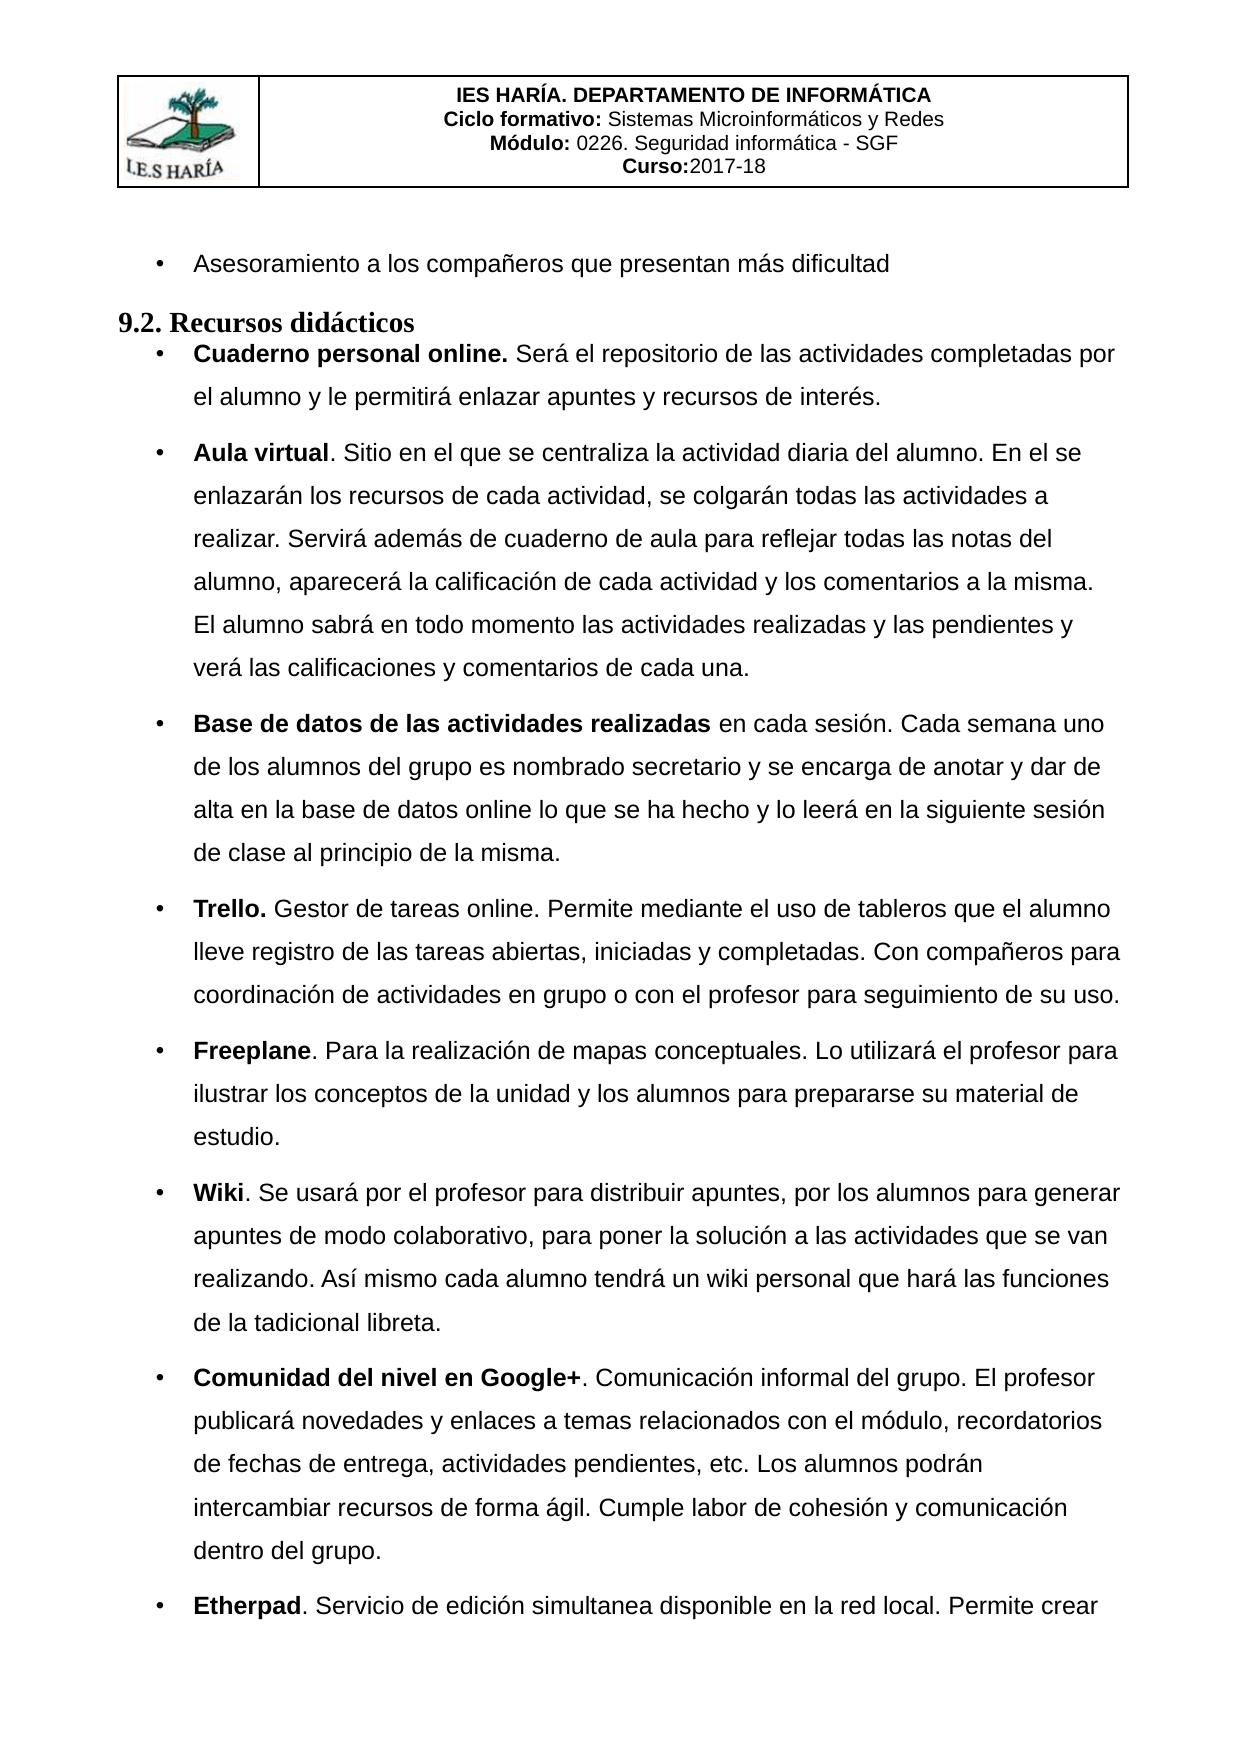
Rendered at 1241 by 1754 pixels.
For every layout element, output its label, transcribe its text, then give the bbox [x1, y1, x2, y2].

subtitle 9.2. Recursos didácticos [118, 305, 1122, 339]
list Asesoramiento a los compañeros que presentan más dificultad [156, 249, 1122, 278]
list Trello. Gestor de tareas online. Permite mediante el uso de tableros que el alumno lleve registro de las tareas abiertas, iniciadas y completadas. Con compañeros para coordinación de actividades en grupo o con el profesor para seguimiento de su uso. [156, 894, 1122, 1009]
list Comunidad del nivel en Google+. Comunicación informal del grupo. El profesor publicará novedades y enlaces a temas relacionados con el módulo, recordatorios de fechas de entrega, actividades pendientes, etc. Los alumnos podrán intercambiar recursos de forma ágil. Cumple labor de cohesión y comunicación dentro del grupo. [156, 1363, 1122, 1564]
list Wiki. Se usará por el profesor para distribuir apuntes, por los alumnos para generar apuntes de modo colaborativo, para poner la solución a las actividades que se van realizando. Así mismo cada alumno tendrá un wiki personal que hará las funciones de la tadicional libreta. [156, 1178, 1122, 1336]
list Freeplane. Para la realización de mapas conceptuales. Lo utilizará el profesor para ilustrar los conceptos de la unidad y los alumnos para prepararse su material de estudio. [156, 1036, 1122, 1151]
list Etherpad. Servicio de edición simultanea disponible en la red local. Permite crear [156, 1591, 1122, 1620]
list Aula virtual. Sitio en el que se centraliza la actividad diaria del alumno. En el se enlazarán los recursos de cada actividad, se colgarán todas las actividades a realizar. Servirá además de cuaderno de aula para reflejar todas las notas del alumno, aparecerá la calificación de cada actividad y los comentarios a la misma. El alumno sabrá en todo momento las actividades realizadas y las pendientes y verá las calificaciones y comentarios de cada una. [156, 438, 1122, 682]
list Base de datos de las actividades realizadas en cada sesión. Cada semana uno de los alumnos del grupo es nombrado secretario y se encarga de anotar y dar de alta en la base de datos online lo que se ha hecho y lo leerá en la siguiente sesión de clase al principio de la misma. [156, 709, 1122, 867]
picture [123, 82, 241, 180]
list Cuaderno personal online. Será el repositorio de las actividades completadas por el alumno y le permitirá enlazar apuntes y recursos de interés. [156, 339, 1122, 411]
